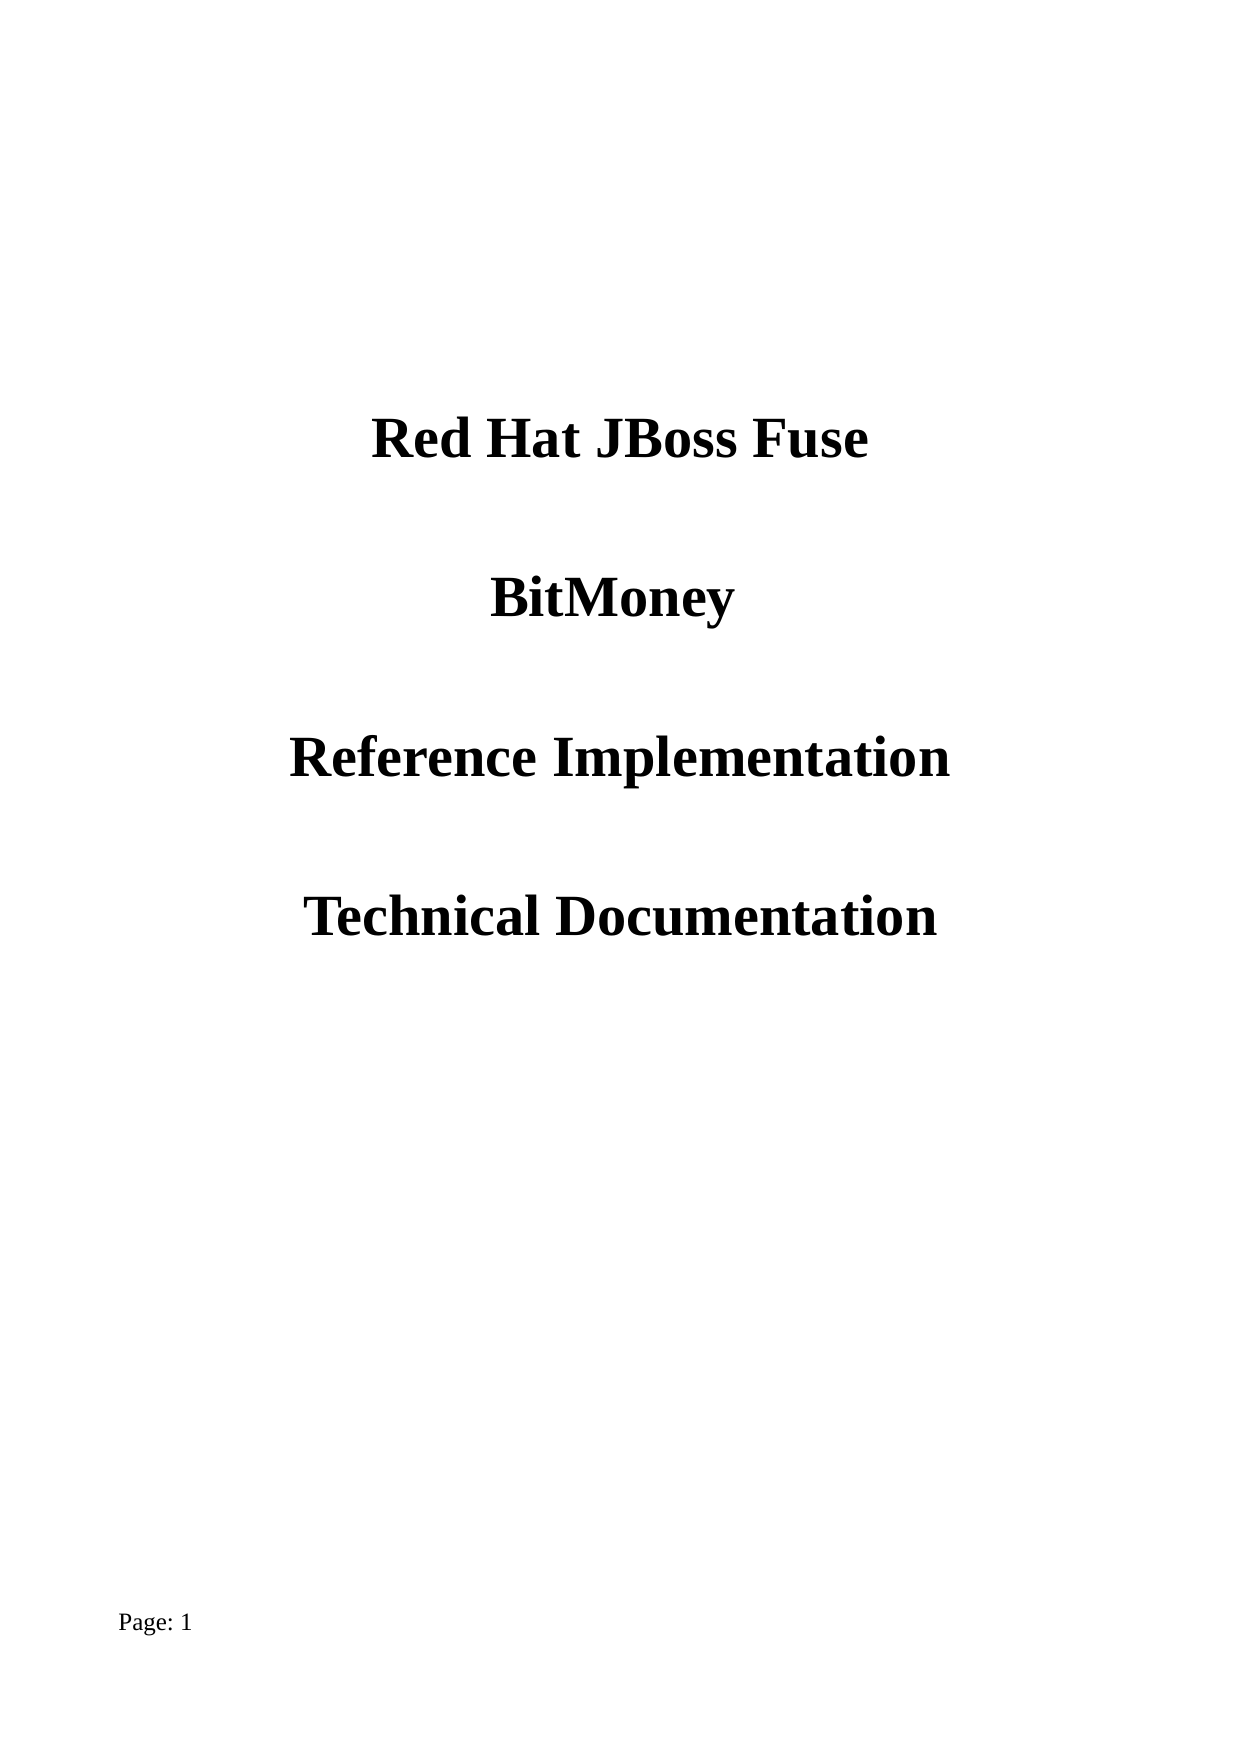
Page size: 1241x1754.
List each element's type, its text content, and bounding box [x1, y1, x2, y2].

text Red Hat JBoss Fuse [118, 403, 1122, 470]
text BitMoney [118, 562, 1122, 629]
text Reference Implementation [118, 721, 1122, 788]
text Technical Documentation [118, 881, 1122, 948]
